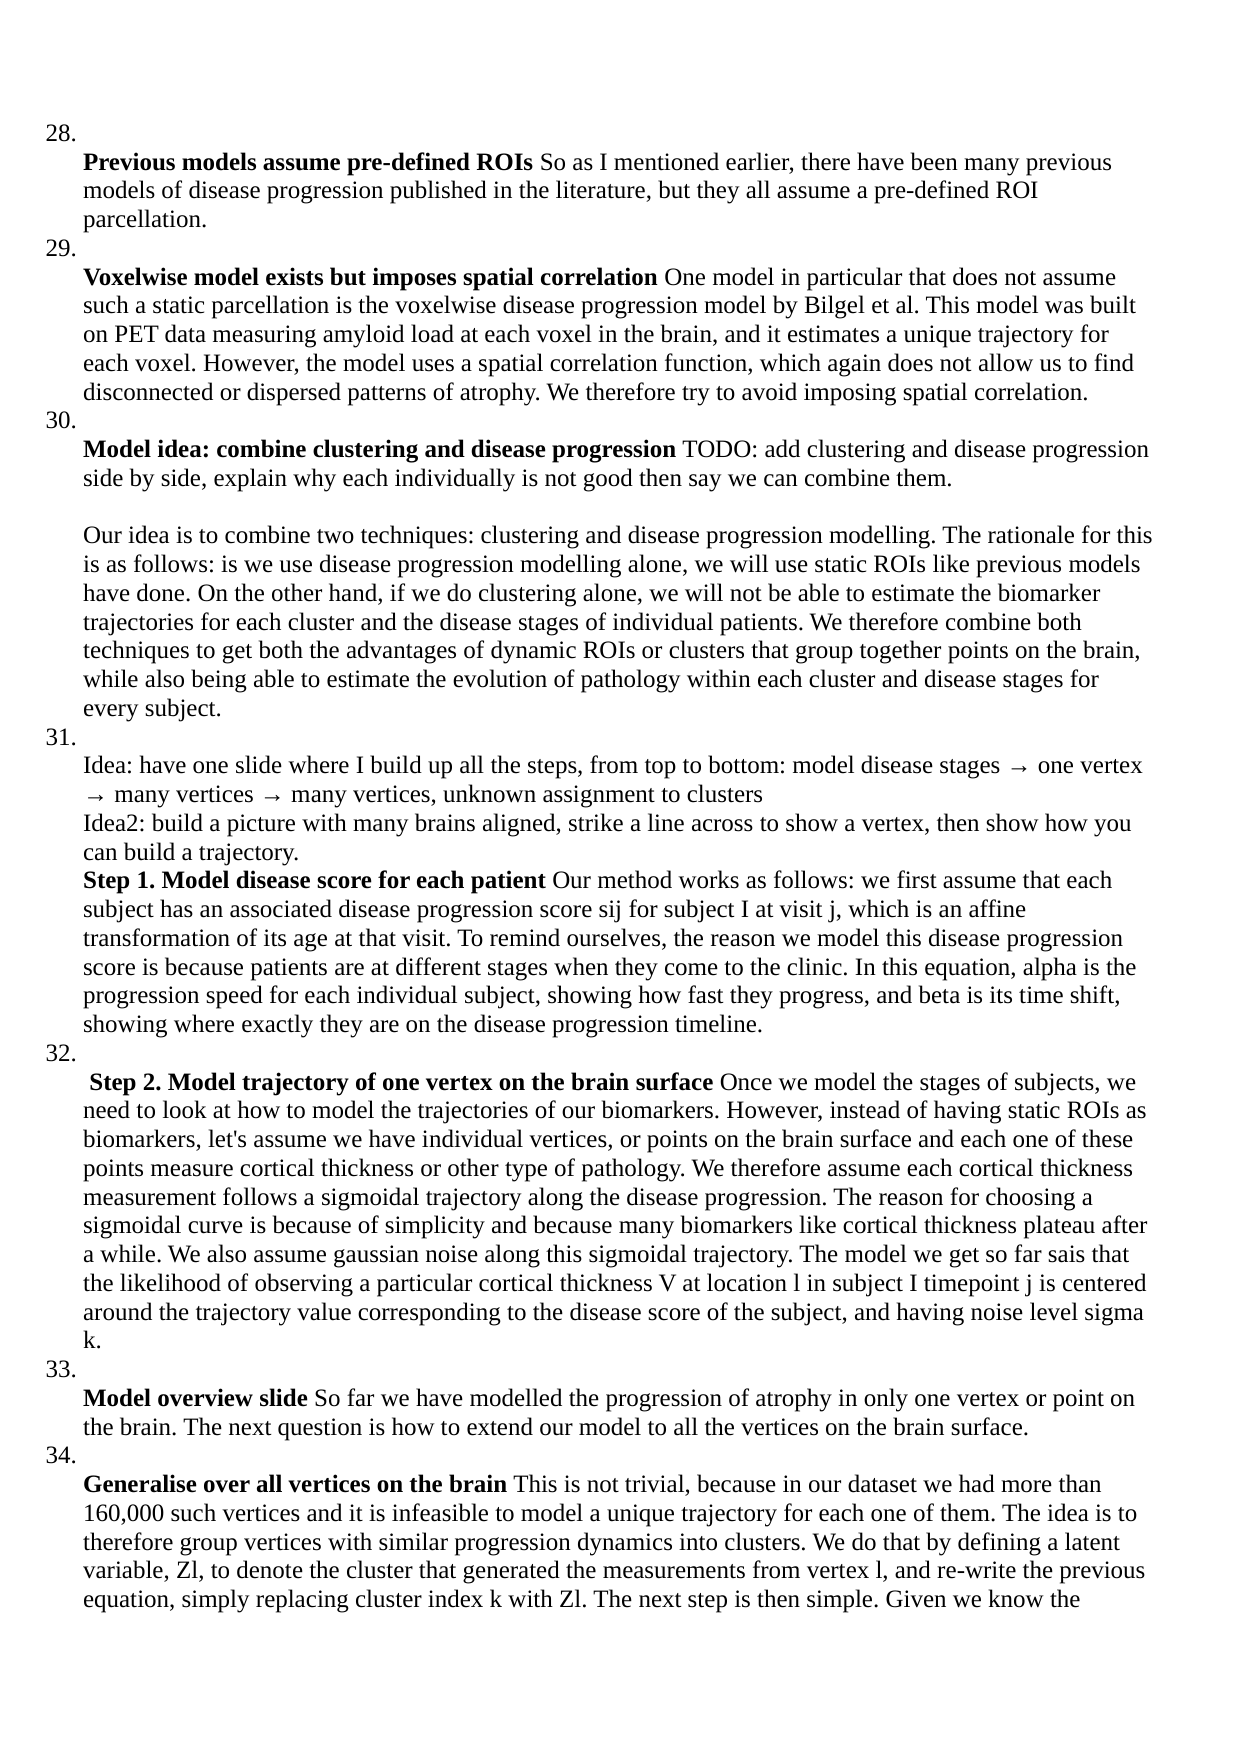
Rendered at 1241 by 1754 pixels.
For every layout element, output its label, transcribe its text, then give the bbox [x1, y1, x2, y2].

list Idea: have one slide where I build up all the steps, from top to bottom: model disease stages → one vertex → many vertices → many vertices, unknown assignment to clusters Idea2: build a picture with many brains aligned, strike a line across to show a vertex, then show how you can build a trajectory. Step 1. Model disease score for each patient Our method works as follows: we first assume that each subject has an associated disease progression score sij for subject I at visit j, which is an affine transformation of its age at that visit. To remind ourselves, the reason we model this disease progression score is because patients are at different stages when they come to the clinic. In this equation, alpha is the progression speed for each individual subject, showing how fast they progress, and beta is its time shift, showing where exactly they are on the disease progression timeline. [45, 722, 1159, 1038]
list Model overview slide So far we have modelled the progression of atrophy in only one vertex or point on the brain. The next question is how to extend our model to all the vertices on the brain surface. [45, 1354, 1159, 1441]
list Step 2. Model trajectory of one vertex on the brain surface Once we model the stages of subjects, we need to look at how to model the trajectories of our biomarkers. However, instead of having static ROIs as biomarkers, let's assume we have individual vertices, or points on the brain surface and each one of these points measure cortical thickness or other type of pathology. We therefore assume each cortical thickness measurement follows a sigmoidal trajectory along the disease progression. The reason for choosing a sigmoidal curve is because of simplicity and because many biomarkers like cortical thickness plateau after a while. We also assume gaussian noise along this sigmoidal trajectory. The model we get so far sais that the likelihood of observing a particular cortical thickness V at location l in subject I timepoint j is centered around the trajectory value corresponding to the disease score of the subject, and having noise level sigma k. [45, 1038, 1159, 1354]
list Generalise over all vertices on the brain This is not trivial, because in our dataset we had more than 160,000 such vertices and it is infeasible to model a unique trajectory for each one of them. The idea is to therefore group vertices with similar progression dynamics into clusters. We do that by defining a latent variable, Zl, to denote the cluster that generated the measurements from vertex l, and re-write the previous equation, simply replacing cluster index k with Zl. The next step is then simple. Given we know the [45, 1441, 1159, 1613]
list Model idea: combine clustering and disease progression TODO: add clustering and disease progression side by side, explain why each individually is not good then say we can combine them. Our idea is to combine two techniques: clustering and disease progression modelling. The rationale for this is as follows: is we use disease progression modelling alone, we will use static ROIs like previous models have done. On the other hand, if we do clustering alone, we will not be able to estimate the biomarker trajectories for each cluster and the disease stages of individual patients. We therefore combine both techniques to get both the advantages of dynamic ROIs or clusters that group together points on the brain, while also being able to estimate the evolution of pathology within each cluster and disease stages for every subject. [45, 406, 1159, 722]
list Previous models assume pre-defined ROIs So as I mentioned earlier, there have been many previous models of disease progression published in the literature, but they all assume a pre-defined ROI parcellation. [45, 118, 1159, 233]
list Voxelwise model exists but imposes spatial correlation One model in particular that does not assume such a static parcellation is the voxelwise disease progression model by Bilgel et al. This model was built on PET data measuring amyloid load at each voxel in the brain, and it estimates a unique trajectory for each voxel. However, the model uses a spatial correlation function, which again does not allow us to find disconnected or dispersed patterns of atrophy. We therefore try to avoid imposing spatial correlation. [45, 233, 1159, 406]
